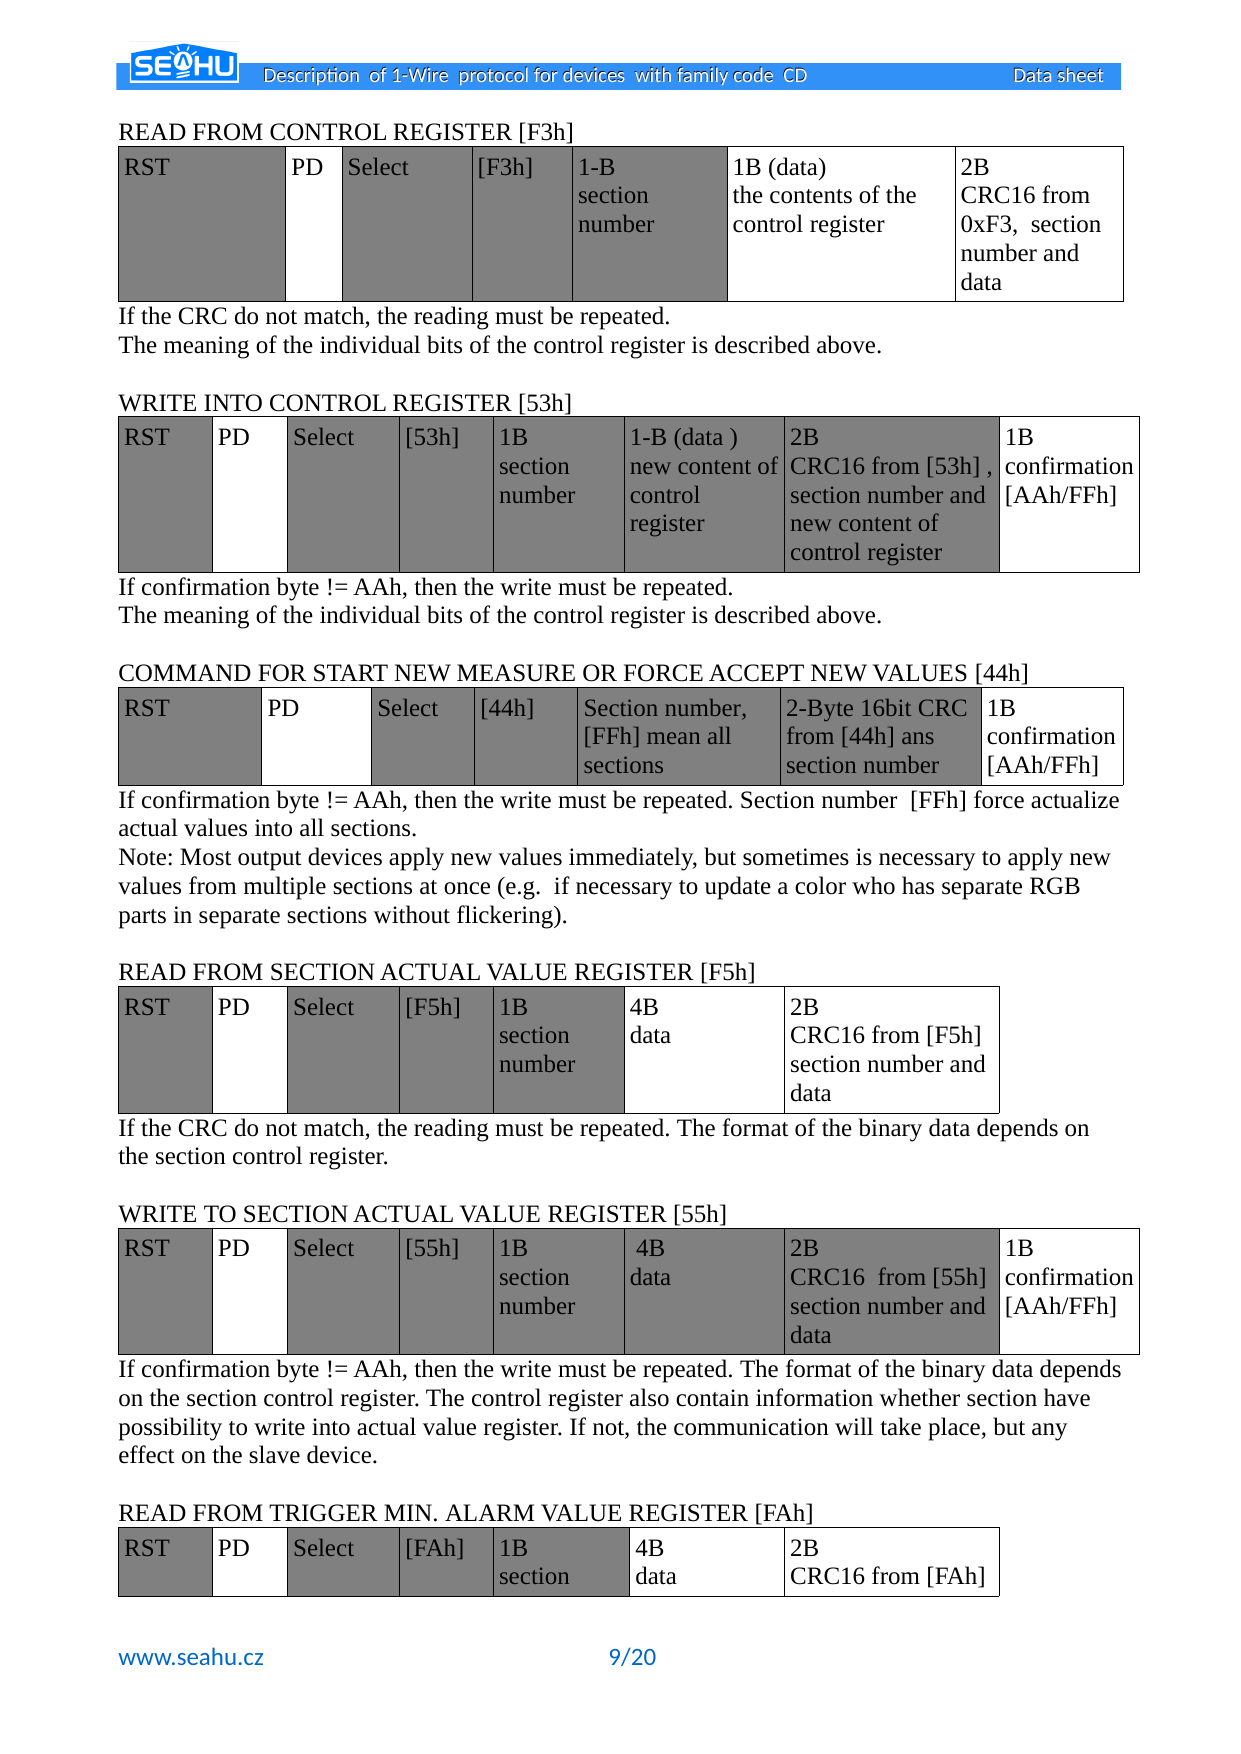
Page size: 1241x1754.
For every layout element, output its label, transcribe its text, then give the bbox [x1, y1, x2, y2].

table_header 2B CRC16 from 0xF3, section number and data [956, 147, 1123, 301]
table_header 4B data [625, 1229, 784, 1354]
table_header RST [119, 147, 285, 301]
table_header [FAh] [400, 1528, 493, 1596]
table_header 2B CRC16 from [55h] section number and data [785, 1229, 999, 1354]
table_header 1B section number [494, 417, 624, 572]
text The meaning of the individual bits of the control register is described above. [118, 330, 1122, 359]
text If the CRC do not match, the reading must be repeated. The format of the binary data depends on the section control register. [118, 1113, 1122, 1170]
table_header RST [119, 987, 212, 1113]
text The meaning of the individual bits of the control register is described above. [118, 601, 1122, 629]
table_header Select [288, 1229, 399, 1354]
table_header PD [286, 147, 342, 301]
table_header Section number, [FFh] mean all sections [578, 688, 780, 785]
table_header PD [213, 417, 287, 572]
text If confirmation byte != AAh, then the write must be repeated. The format of the binary data depends on the section control register. The control register also contain information whether section have possibility to write into actual value register. If not, the communication will take place, but any effect on the slave device. [118, 1355, 1122, 1469]
table_header PD [213, 1229, 287, 1354]
table_header 1-B section number [573, 147, 727, 301]
table_header 1B confirmation [AAh/FFh] [1000, 1229, 1139, 1354]
text READ FROM SECTION ACTUAL VALUE REGISTER [F5h] [118, 957, 1122, 986]
text READ FROM CONTROL REGISTER [F3h] [118, 117, 1122, 146]
table_header 2-Byte 16bit CRC from [44h] ans section number [781, 688, 981, 785]
table_header Select [372, 688, 474, 785]
picture [129, 41, 239, 83]
text If confirmation byte != AAh, then the write must be repeated. [118, 573, 1122, 601]
table_header PD [262, 688, 371, 785]
table_header Select [343, 147, 472, 301]
table_header 1B section [494, 1528, 629, 1596]
text WRITE TO SECTION ACTUAL VALUE REGISTER [55h] [118, 1199, 1122, 1228]
table_header 4B data [630, 1528, 784, 1596]
table_header 2B CRC16 from [FAh] [785, 1528, 999, 1596]
table_header 1B section number [494, 987, 624, 1113]
table_header 1B confirmation [AAh/FFh] [1000, 417, 1139, 572]
table_header 4B data [625, 987, 784, 1113]
text WRITE INTO CONTROL REGISTER [53h] [118, 388, 1122, 416]
table_header [44h] [475, 688, 577, 785]
table_header [55h] [400, 1229, 493, 1354]
table_header RST [119, 1229, 212, 1354]
table_header Select [288, 987, 399, 1113]
table_header 1B section number [494, 1229, 624, 1354]
table_header 2B CRC16 from [F5h] section number and data [785, 987, 999, 1113]
table_header Select [288, 417, 399, 572]
text Note: Most output devices apply new values immediately, but sometimes is necessary to apply new values from multiple sections at once (e.g. if necessary to update a color who has separate RGB parts in separate sections without flickering). [118, 842, 1122, 928]
table_header RST [119, 688, 261, 785]
table_header [53h] [400, 417, 493, 572]
table_header 2B CRC16 from [53h] , section number and new content of control register [785, 417, 999, 572]
table_header RST [119, 1528, 212, 1596]
table_header 1-B (data ) new content of control register [625, 417, 784, 572]
table_header Select [288, 1528, 399, 1596]
table_header RST [119, 417, 212, 572]
table_header 1B confirmation [AAh/FFh] [982, 688, 1123, 785]
text If the CRC do not match, the reading must be repeated. [118, 302, 1122, 330]
table_header PD [213, 987, 287, 1113]
table_header 1B (data) the contents of the control register [728, 147, 955, 301]
text COMMAND FOR START NEW MEASURE OR FORCE ACCEPT NEW VALUES [44h] [118, 658, 1122, 687]
table_header [F3h] [473, 147, 572, 301]
table_header [F5h] [400, 987, 493, 1113]
table_header PD [213, 1528, 287, 1596]
text READ FROM TRIGGER MIN. ALARM VALUE REGISTER [FAh] [118, 1498, 1122, 1527]
text If confirmation byte != AAh, then the write must be repeated. Section number [FFh] force actualize actual values into all sections. [118, 786, 1122, 842]
